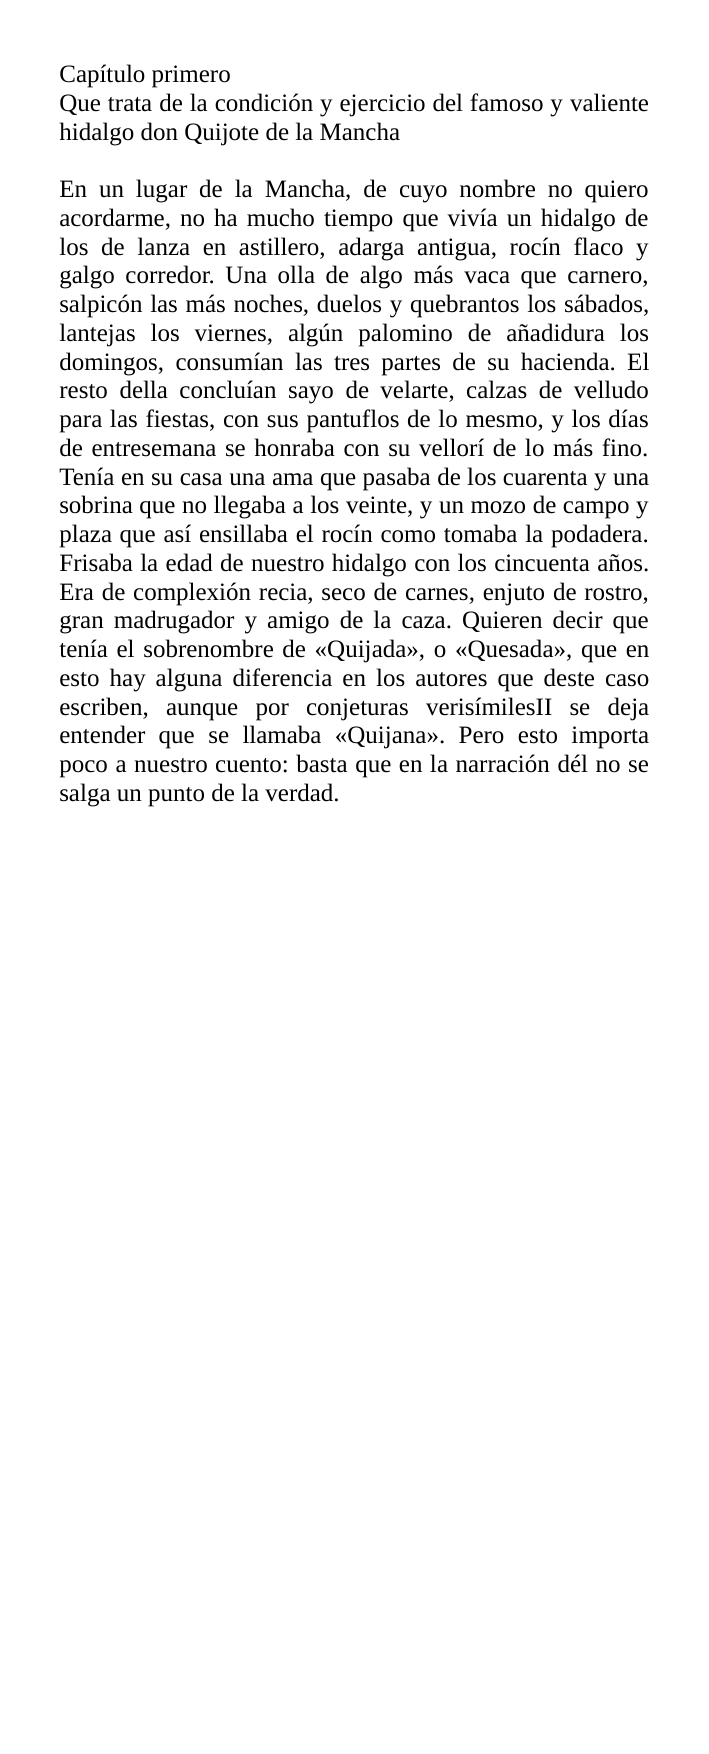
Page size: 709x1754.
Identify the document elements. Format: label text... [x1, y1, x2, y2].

text En un lugar de la Mancha, de cuyo nombre no quiero acordarme, no ha mucho tiempo que vivía un hidalgo de los de lanza en astillero, adarga antigua, rocín flaco y galgo corredor. Una olla de algo más vaca que carnero, salpicón las más noches, duelos y quebrantos los sábados, lantejas los viernes, algún palomino de añadidura los domingos, consumían las tres partes de su hacienda. El resto della concluían sayo de velarte, calzas de velludo para las fiestas, con sus pantuflos de lo mesmo, y los días de entresemana se honraba con su vellorí de lo más fino. Tenía en su casa una ama que pasaba de los cuarenta y una sobrina que no llegaba a los veinte, y un mozo de campo y plaza que así ensillaba el rocín como tomaba la podadera. Frisaba la edad de nuestro hidalgo con los cincuenta años. Era de complexión recia, seco de carnes, enjuto de rostro, gran madrugador y amigo de la caza. Quieren decir que tenía el sobrenombre de «Quijada», o «Quesada», que en esto hay alguna diferencia en los autores que deste caso escriben, aunque por conjeturas verisímilesII se deja entender que se llamaba «Quijana». Pero esto importa poco a nuestro cuento: basta que en la narración dél no se salga un punto de la verdad. [59, 174, 649, 807]
text Capítulo primero [59, 59, 649, 88]
text Que trata de la condición y ejercicio del famoso y valiente hidalgo don Quijote de la Mancha [59, 88, 649, 145]
